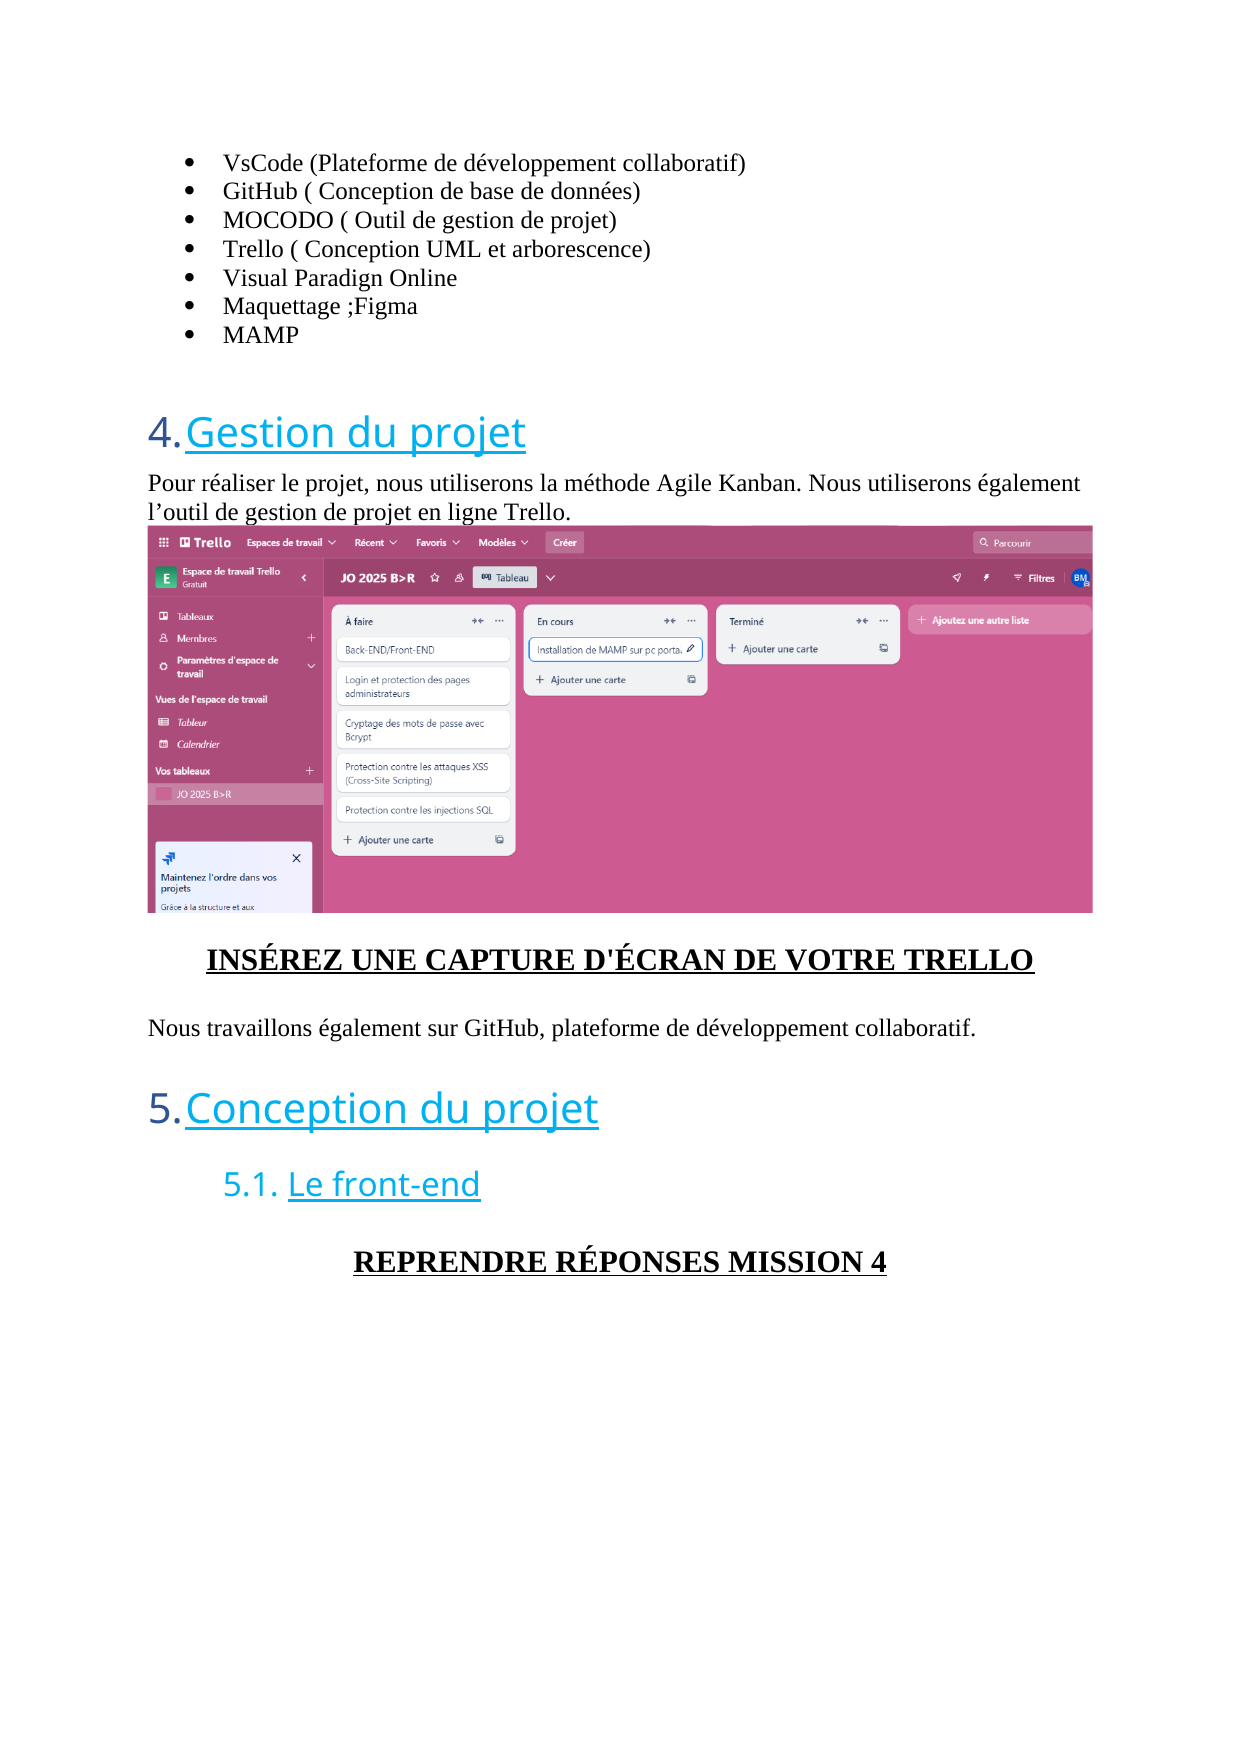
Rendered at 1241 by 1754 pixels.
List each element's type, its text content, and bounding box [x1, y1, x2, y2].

list Gestion du projet [148, 403, 1093, 460]
text Nous travaillons également sur GitHub, plateforme de développement collaboratif. [148, 1013, 1093, 1042]
list MAMP [185, 320, 1093, 349]
list MOCODO ( Outil de gestion de projet) [185, 205, 1093, 234]
list VsCode (Plateforme de développement collaboratif) [185, 148, 1093, 176]
list Trello ( Conception UML et arborescence) [185, 234, 1093, 263]
list GitHub ( Conception de base de données) [185, 176, 1093, 205]
list Conception du projet [148, 1079, 1093, 1136]
text REPRENDRE RÉPONSES MISSION 4 [148, 1243, 1093, 1279]
list Visual Paradign Online [185, 263, 1093, 291]
text Pour réaliser le projet, nous utiliserons la méthode Agile Kanban. Nous utiliserons également l’outil de gestion de projet en ligne Trello. [148, 468, 1093, 525]
list Maquettage ;Figma [185, 291, 1093, 320]
text INSÉREZ UNE CAPTURE D'ÉCRAN DE VOTRE TRELLO [148, 941, 1093, 977]
subtitle 5.1. Le front-end [223, 1161, 1093, 1206]
